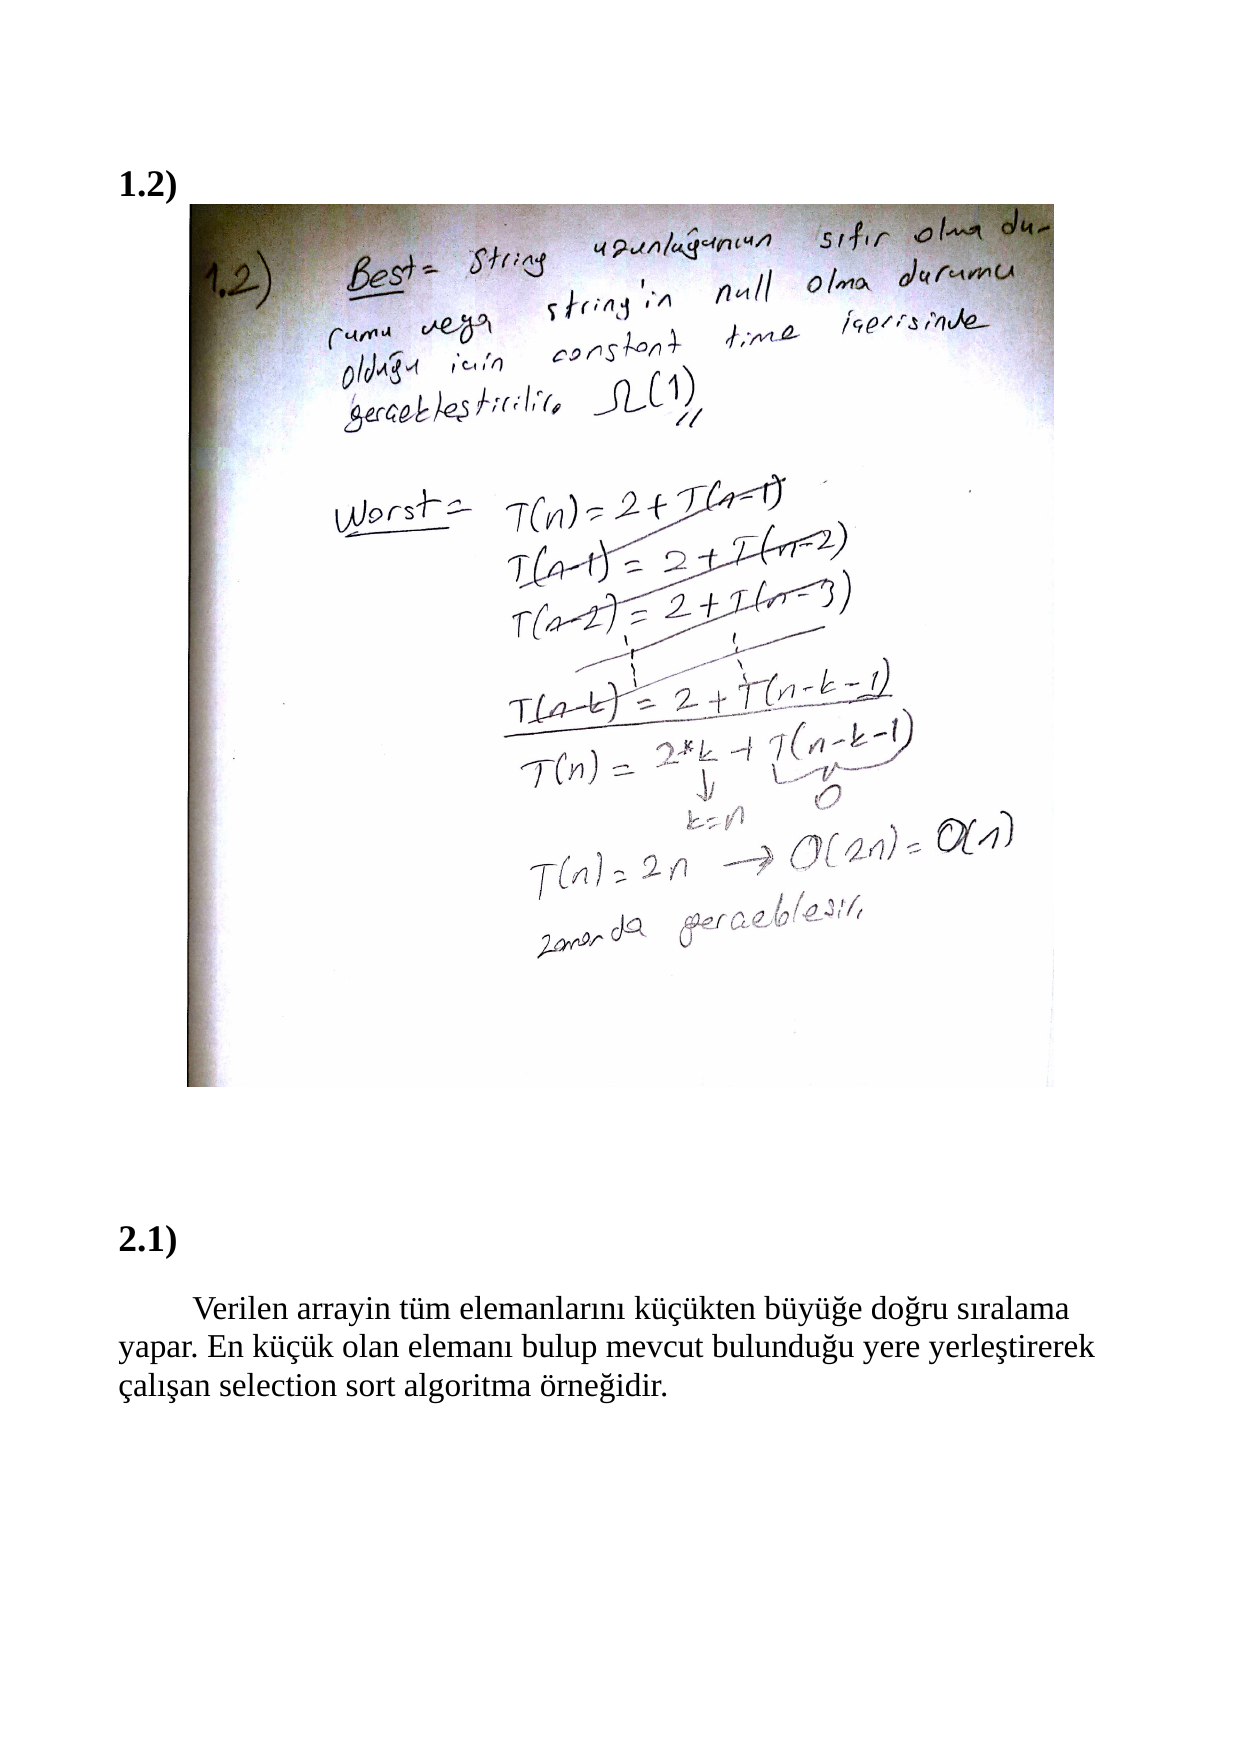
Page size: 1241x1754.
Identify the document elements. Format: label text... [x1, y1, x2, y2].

text 1.2) [118, 161, 1122, 204]
picture [186, 204, 1054, 1087]
text Verilen arrayin tüm elemanlarını küçükten büyüğe doğru sıralama yapar. En küçük olan elemanı bulup mevcut bulunduğu yere yerleştirerek çalışan selection sort algoritma örneğidir. [118, 1288, 1122, 1403]
text 2.1) [118, 1216, 1122, 1259]
